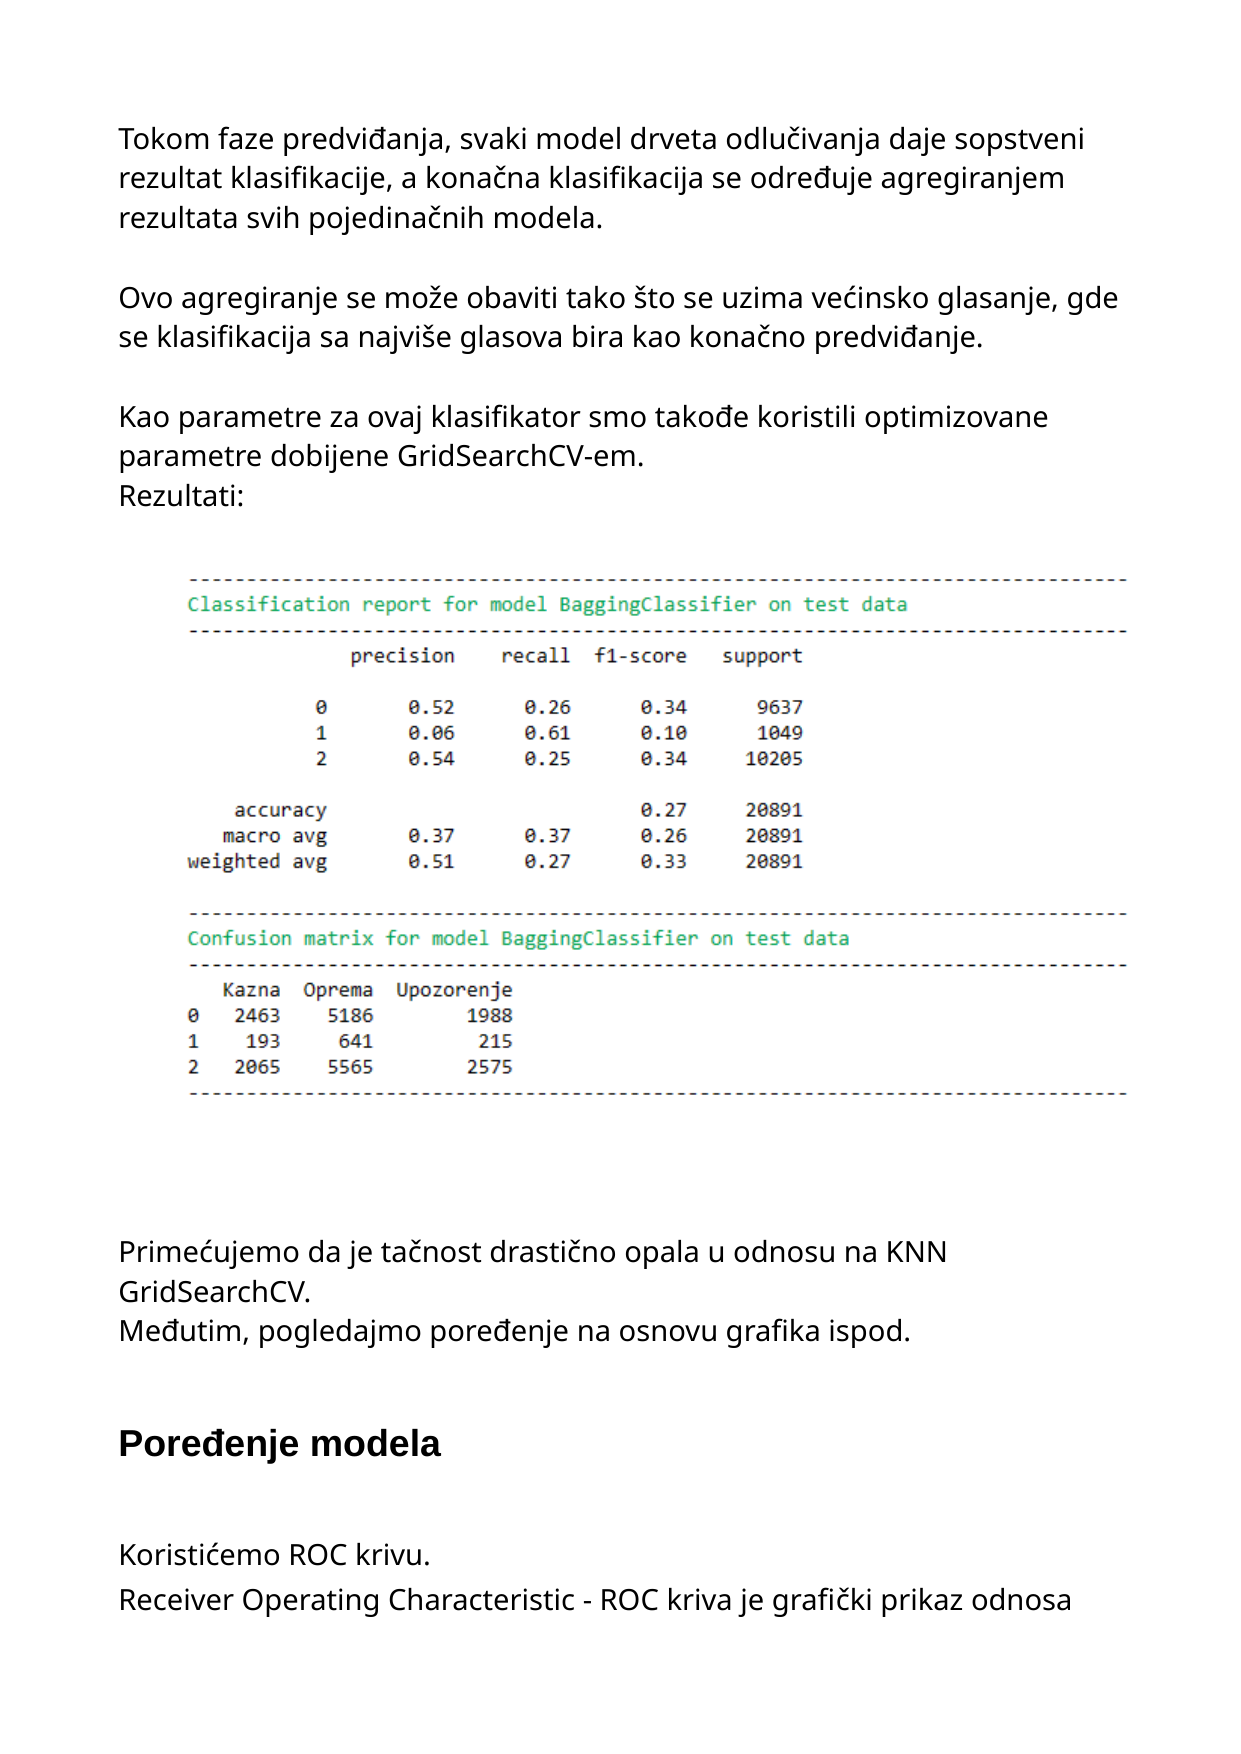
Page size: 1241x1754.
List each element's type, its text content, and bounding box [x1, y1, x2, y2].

text Ovo agregiranje se može obaviti tako što se uzima većinsko glasanje, gde se klasifikacija sa najviše glasova bira kao konačno predviđanje. [118, 277, 1122, 356]
text Kao parametre za ovaj klasifikator smo takođe koristili optimizovane parametre dobijene GridSearchCV-em. [118, 396, 1122, 475]
text Međutim, pogledajmo poređenje na osnovu grafika ispod. [118, 1311, 1122, 1350]
text Rezultati: [118, 475, 1122, 515]
subtitle Poređenje modela [118, 1422, 1122, 1465]
text Koristićemo ROC krivu. Receiver Operating Characteristic - ROC kriva je grafički prikaz odnosa [118, 1534, 1122, 1619]
text Primećujemo da je tačnost drastično opala u odnosu na KNN GridSearchCV. [118, 1231, 1122, 1311]
text Tokom faze predviđanja, svaki model drveta odlučivanja daje sopstveni rezultat klasifikacije, a konačna klasifikacija se određuje agregiranjem rezultata svih pojedinačnih modela. [118, 118, 1122, 237]
picture [132, 569, 1137, 1107]
